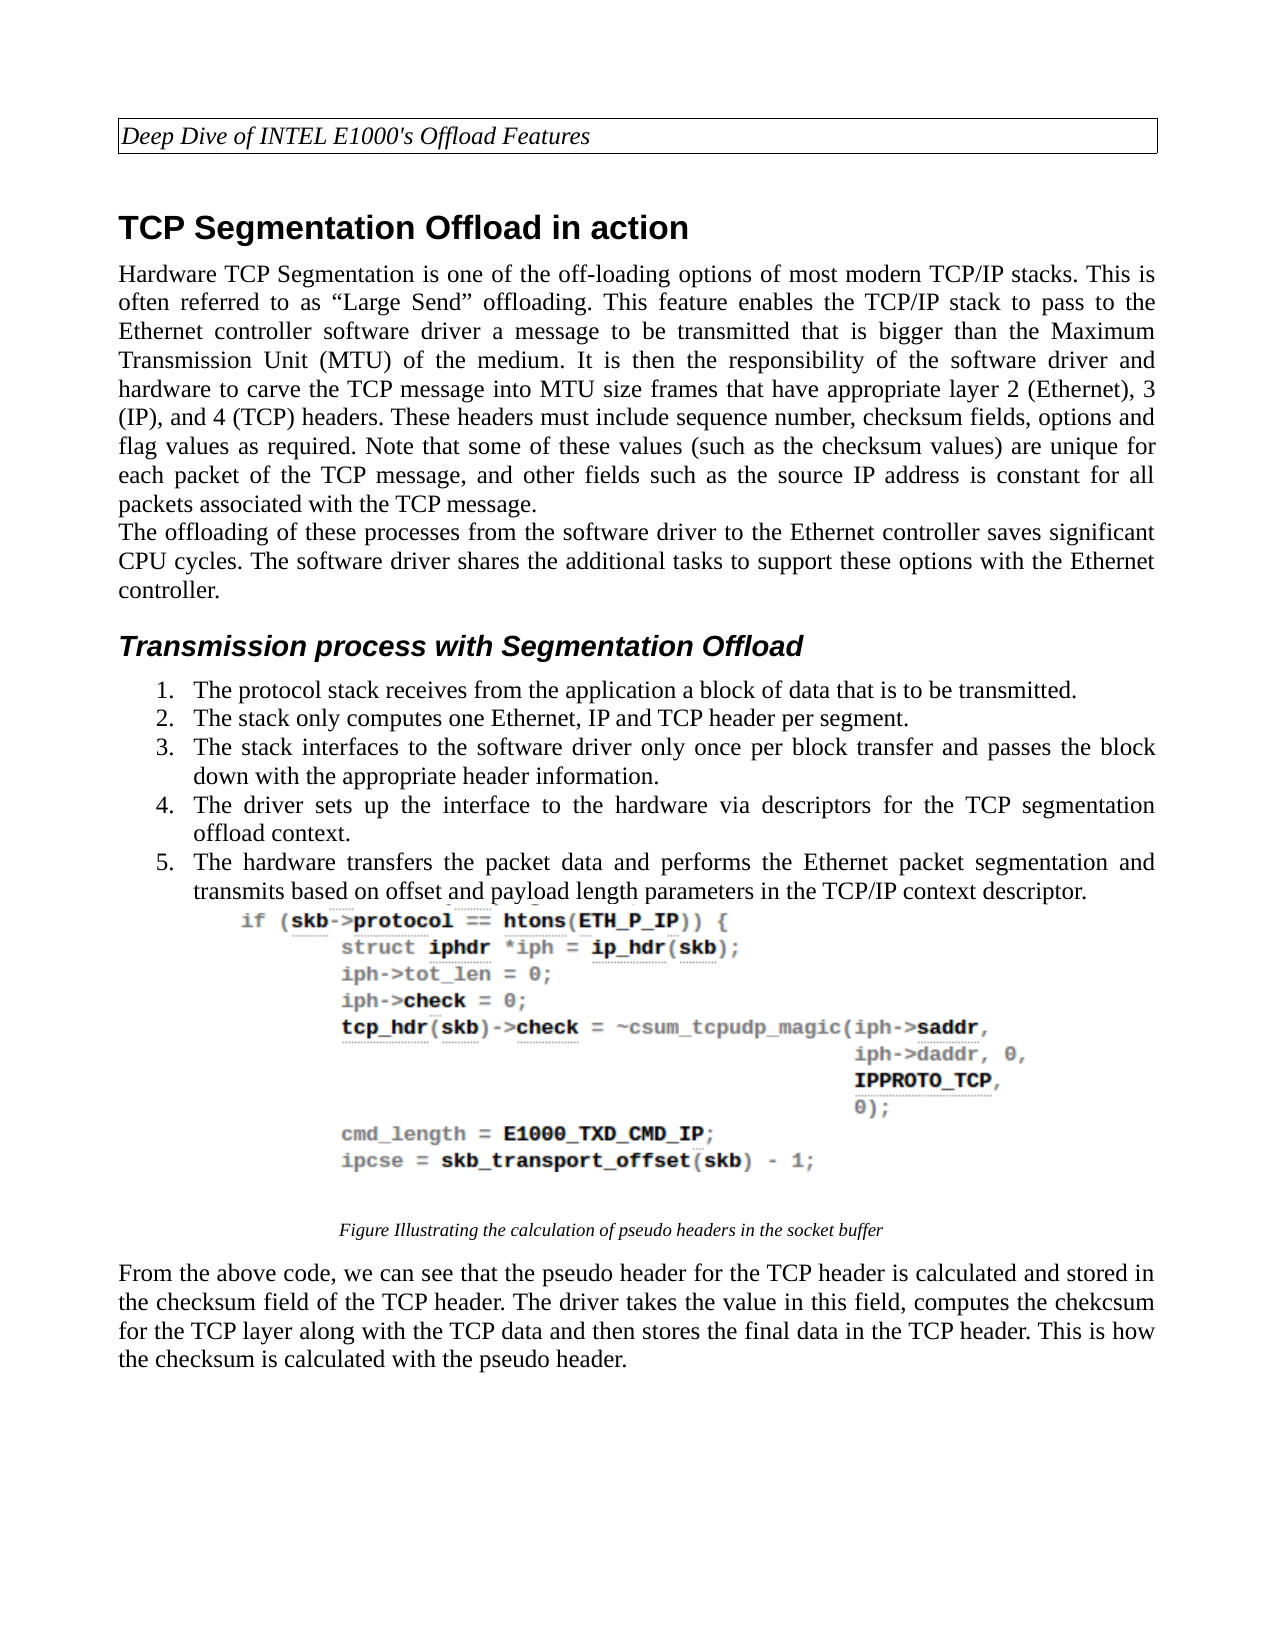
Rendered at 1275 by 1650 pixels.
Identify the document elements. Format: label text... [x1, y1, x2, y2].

subtitle TCP Segmentation Offload in action [118, 208, 1157, 246]
picture [230, 904, 1045, 1172]
list The driver sets up the interface to the hardware via descriptors for the TCP segmentation offload context. [156, 790, 1157, 847]
text The offloading of these processes from the software driver to the Ethernet controller saves significant CPU cycles. The software driver shares the additional tasks to support these options with the Ethernet controller. [118, 517, 1157, 604]
text From the above code, we can see that the pseudo header for the TCP header is calculated and stored in the checksum field of the TCP header. The driver takes the value in this field, computes the chekcsum for the TCP layer along with the TCP data and then stores the final data in the TCP header. This is how the checksum is calculated with the pseudo header. [118, 1258, 1157, 1373]
list The hardware transfers the packet data and performs the Ethernet packet segmentation and transmits based on offset and payload length parameters in the TCP/IP context descriptor. [156, 847, 1157, 905]
list The stack only computes one Ethernet, IP and TCP header per segment. [156, 703, 1157, 732]
list The protocol stack receives from the application a block of data that is to be transmitted. [156, 675, 1157, 703]
text Hardware TCP Segmentation is one of the off-loading options of most modern TCP/IP stacks. This is often referred to as “Large Send” offloading. This feature enables the TCP/IP stack to pass to the Ethernet controller software driver a message to be transmitted that is bigger than the Maximum Transmission Unit (MTU) of the medium. It is then the responsibility of the software driver and hardware to carve the TCP message into MTU size frames that have appropriate layer 2 (Ethernet), 3 (IP), and 4 (TCP) headers. These headers must include sequence number, checksum fields, options and flag values as required. Note that some of these values (such as the checksum values) are unique for each packet of the TCP message, and other fields such as the source IP address is constant for all packets associated with the TCP message. [118, 259, 1157, 517]
subtitle Transmission process with Segmentation Offload [118, 629, 1157, 662]
list The stack interfaces to the software driver only once per block transfer and passes the block down with the appropriate header information. [156, 732, 1157, 790]
